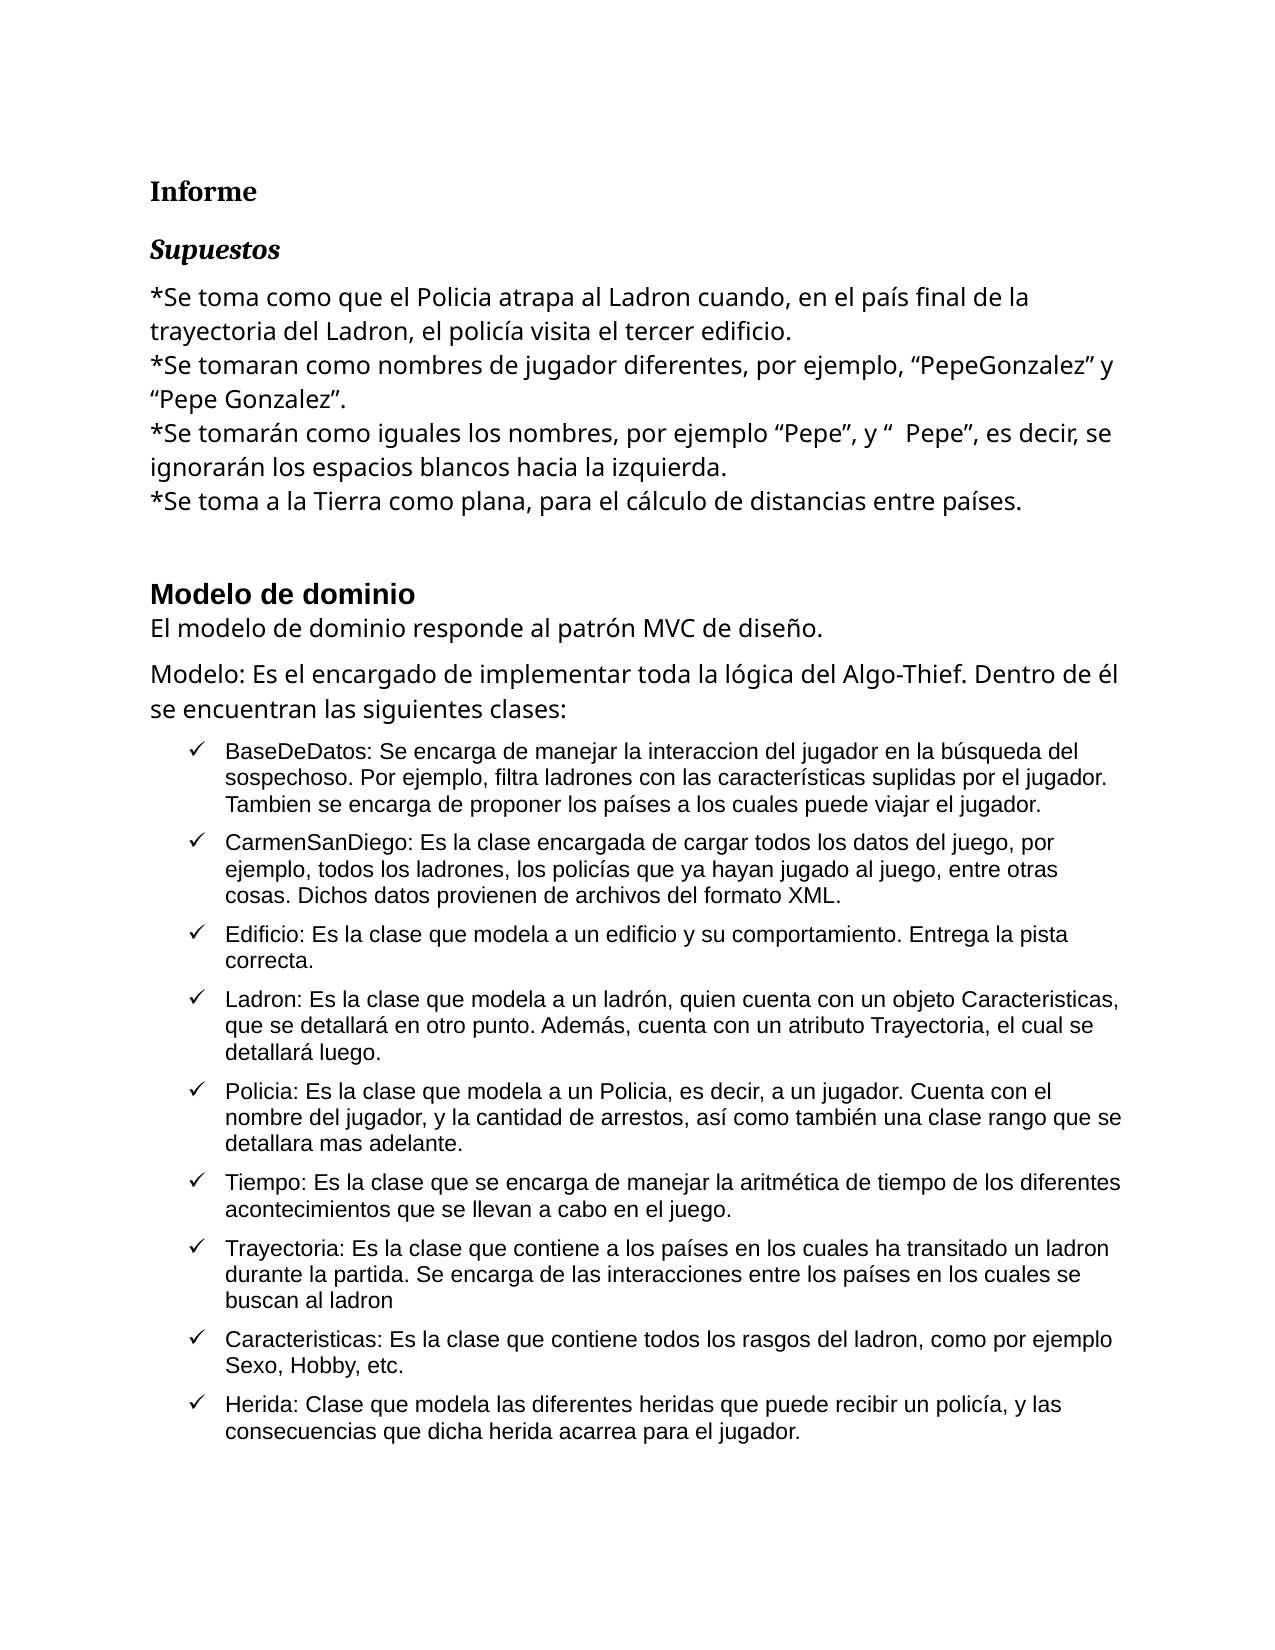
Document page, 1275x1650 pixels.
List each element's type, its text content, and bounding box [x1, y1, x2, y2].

text *Se toma a la Tierra como plana, para el cálculo de distancias entre países. [150, 484, 1125, 518]
text *Se tomarán como iguales los nombres, por ejemplo “Pepe”, y “ Pepe”, es decir, se ignorarán los espacios blancos hacia la izquierda. [150, 416, 1125, 484]
subtitle Informe [150, 175, 1125, 208]
list Ladron: Es la clase que modela a un ladrón, quien cuenta con un objeto Caracteristicas, que se detallará en otro punto. Además, cuenta con un atributo Trayectoria, el cual se detallará luego. [187, 986, 1125, 1065]
list BaseDeDatos: Se encarga de manejar la interaccion del jugador en la búsqueda del sospechoso. Por ejemplo, filtra ladrones con las características suplidas por el jugador. Tambien se encarga de proponer los países a los cuales puede viajar el jugador. [187, 738, 1125, 817]
list Trayectoria: Es la clase que contiene a los países en los cuales ha transitado un ladron durante la partida. Se encarga de las interacciones entre los países en los cuales se buscan al ladron [187, 1234, 1125, 1313]
list Edificio: Es la clase que modela a un edificio y su comportamiento. Entrega la pista correcta. [187, 921, 1125, 974]
text Modelo: Es el encargado de implementar toda la lógica del Algo-Thief. Dentro de él se encuentran las siguientes clases: [150, 657, 1125, 725]
text *Se toma como que el Policia atrapa al Ladron cuando, en el país final de la trayectoria del Ladron, el policía visita el tercer edificio. [150, 279, 1125, 348]
subtitle Modelo de dominio [150, 577, 1125, 611]
text *Se tomaran como nombres de jugador diferentes, por ejemplo, “PepeGonzalez” y “Pepe Gonzalez”. [150, 348, 1125, 416]
subtitle Supuestos [150, 233, 1125, 267]
list Policia: Es la clase que modela a un Policia, es decir, a un jugador. Cuenta con el nombre del jugador, y la cantidad de arrestos, así como también una clase rango que se detallara mas adelante. [187, 1078, 1125, 1157]
text El modelo de dominio responde al patrón MVC de diseño. [150, 611, 1125, 645]
list Herida: Clase que modela las diferentes heridas que puede recibir un policía, y las consecuencias que dicha herida acarrea para el jugador. [187, 1391, 1125, 1444]
list Tiempo: Es la clase que se encarga de manejar la aritmética de tiempo de los diferentes acontecimientos que se llevan a cabo en el juego. [187, 1169, 1125, 1222]
list CarmenSanDiego: Es la clase encargada de cargar todos los datos del juego, por ejemplo, todos los ladrones, los policías que ya hayan jugado al juego, entre otras cosas. Dichos datos provienen de archivos del formato XML. [187, 829, 1125, 908]
list Caracteristicas: Es la clase que contiene todos los rasgos del ladron, como por ejemplo Sexo, Hobby, etc. [187, 1326, 1125, 1379]
